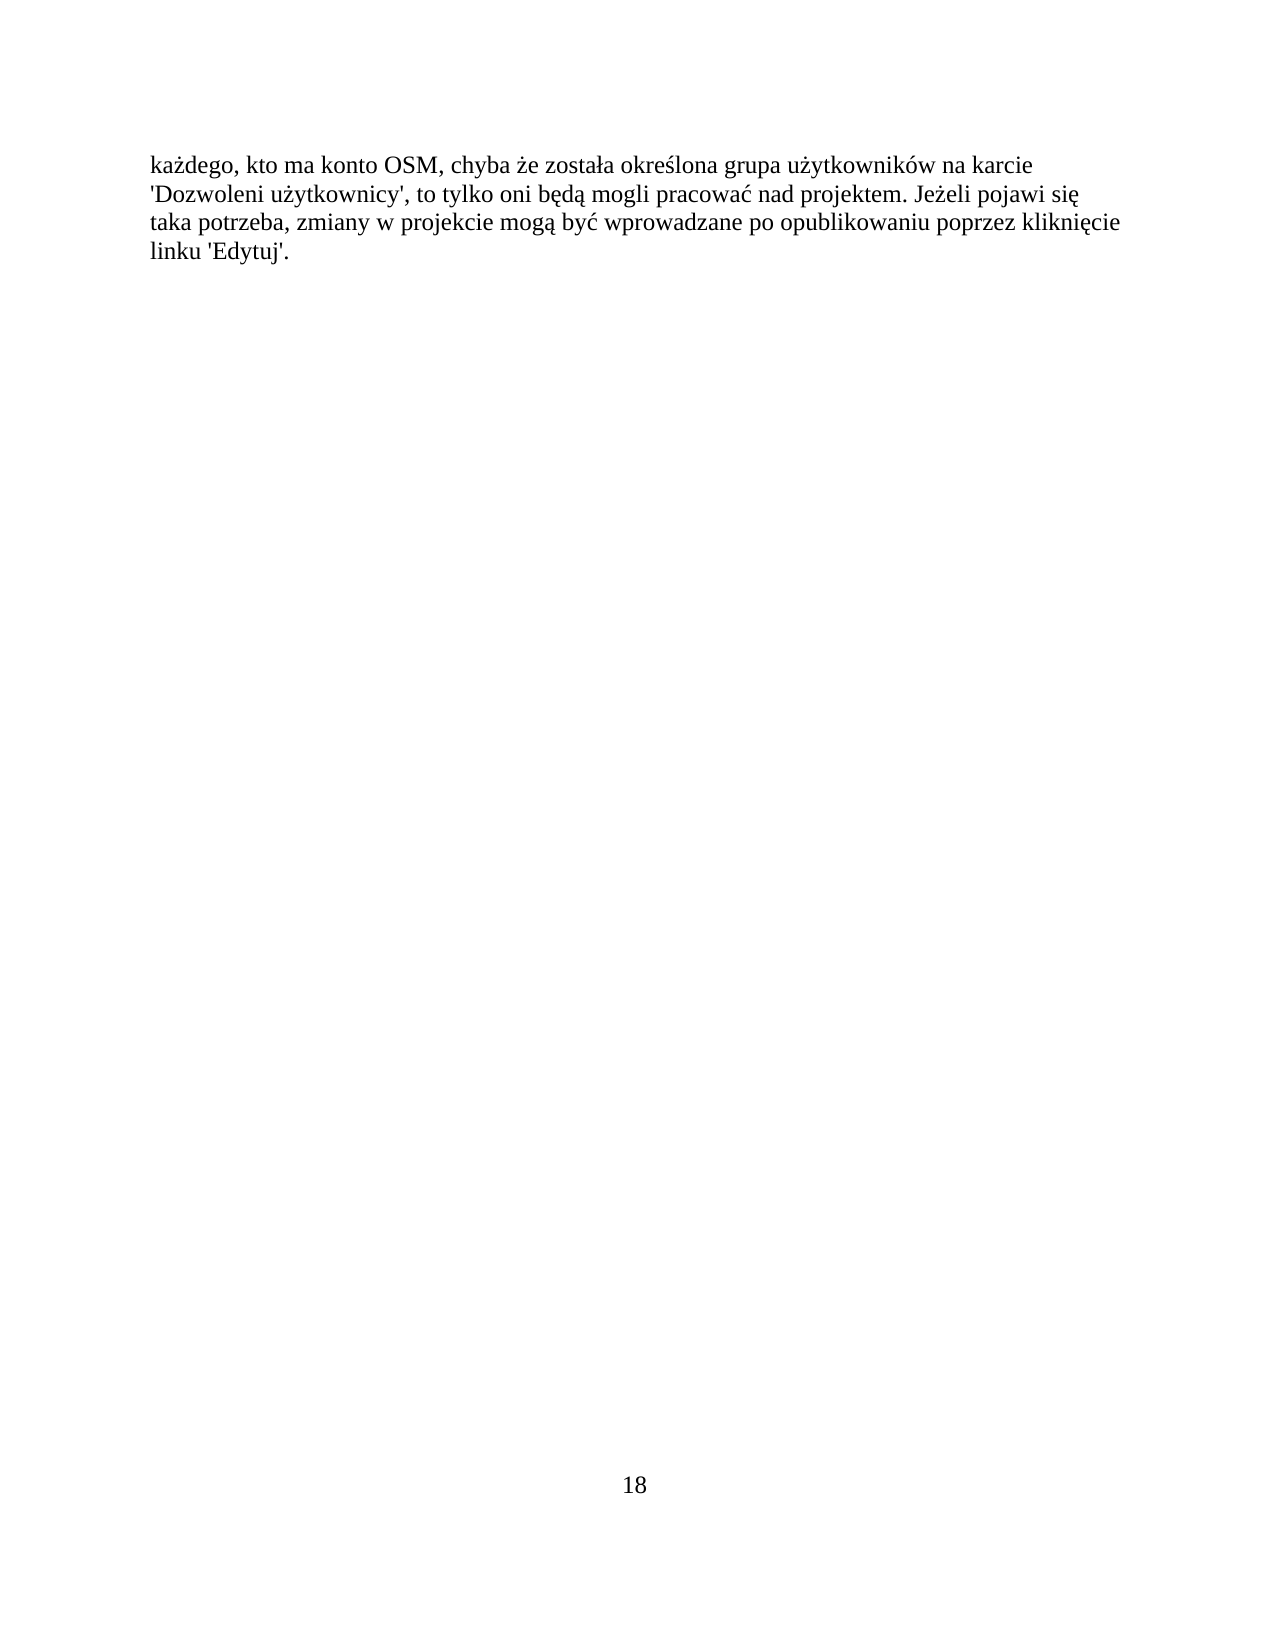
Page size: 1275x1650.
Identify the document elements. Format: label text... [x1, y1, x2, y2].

text każdego, kto ma konto OSM, chyba że została określona grupa użytkowników na karcie 'Dozwoleni użytkownicy', to tylko oni będą mogli pracować nad projektem. Jeżeli pojawi się taka potrzeba, zmiany w projekcie mogą być wprowadzane po opublikowaniu poprzez kliknięcie linku 'Edytuj'. [150, 150, 1125, 265]
